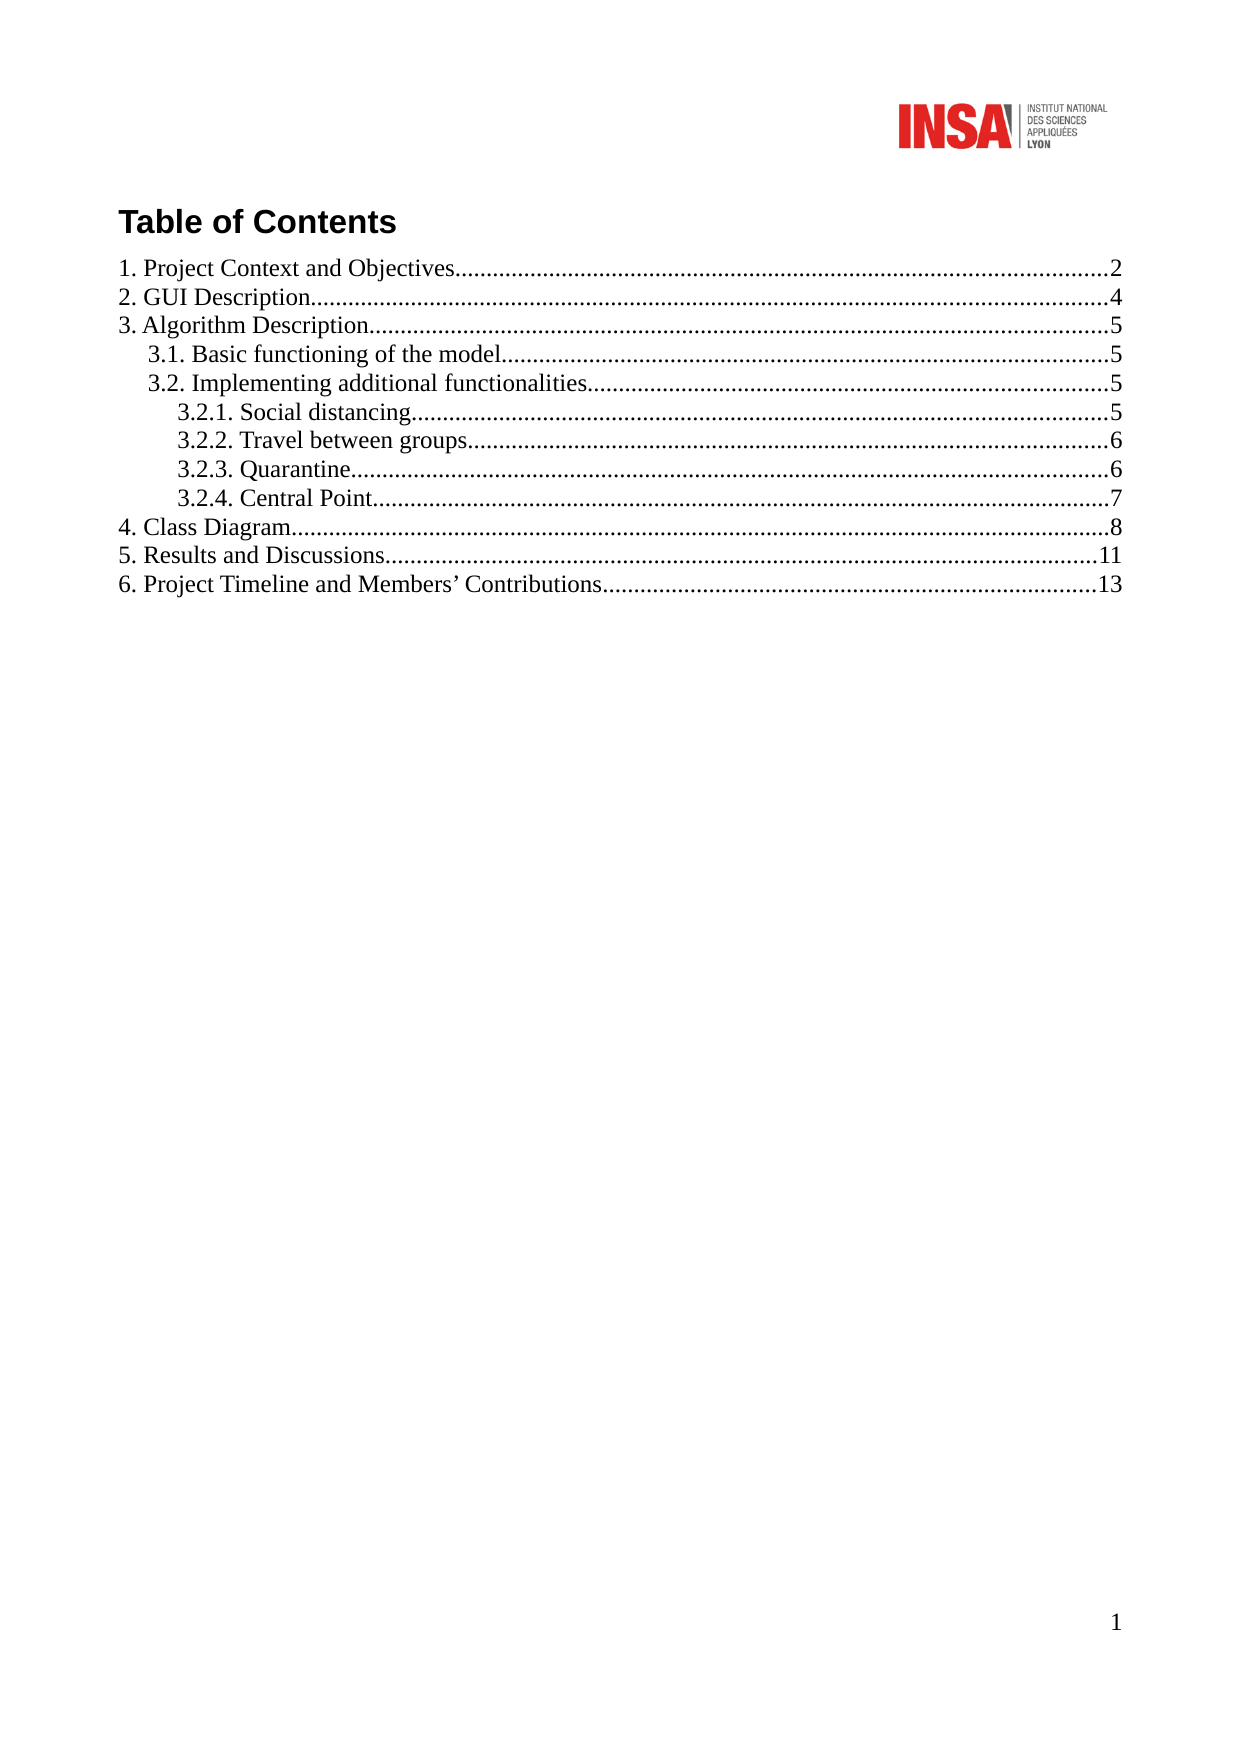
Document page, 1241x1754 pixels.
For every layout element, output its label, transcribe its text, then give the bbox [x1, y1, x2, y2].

text 3.2.3. Quarantine 6 [177, 454, 1122, 483]
picture [891, 86, 1114, 167]
text 3. Algorithm Description 5 [118, 310, 1122, 339]
text 2. GUI Description 4 [118, 282, 1122, 310]
text 3.2. Implementing additional functionalities 5 [148, 368, 1122, 397]
text 6. Project Timeline and Members’ Contributions 13 [118, 569, 1122, 598]
subtitle Table of Contents [118, 202, 1122, 240]
text 3.2.4. Central Point 7 [177, 483, 1122, 512]
text 3.1. Basic functioning of the model 5 [148, 339, 1122, 368]
text 3.2.2. Travel between groups 6 [177, 425, 1122, 454]
text 5. Results and Discussions 11 [118, 540, 1122, 569]
text 1. Project Context and Objectives 2 [118, 253, 1122, 282]
text 3.2.1. Social distancing 5 [177, 397, 1122, 425]
text 4. Class Diagram 8 [118, 512, 1122, 540]
